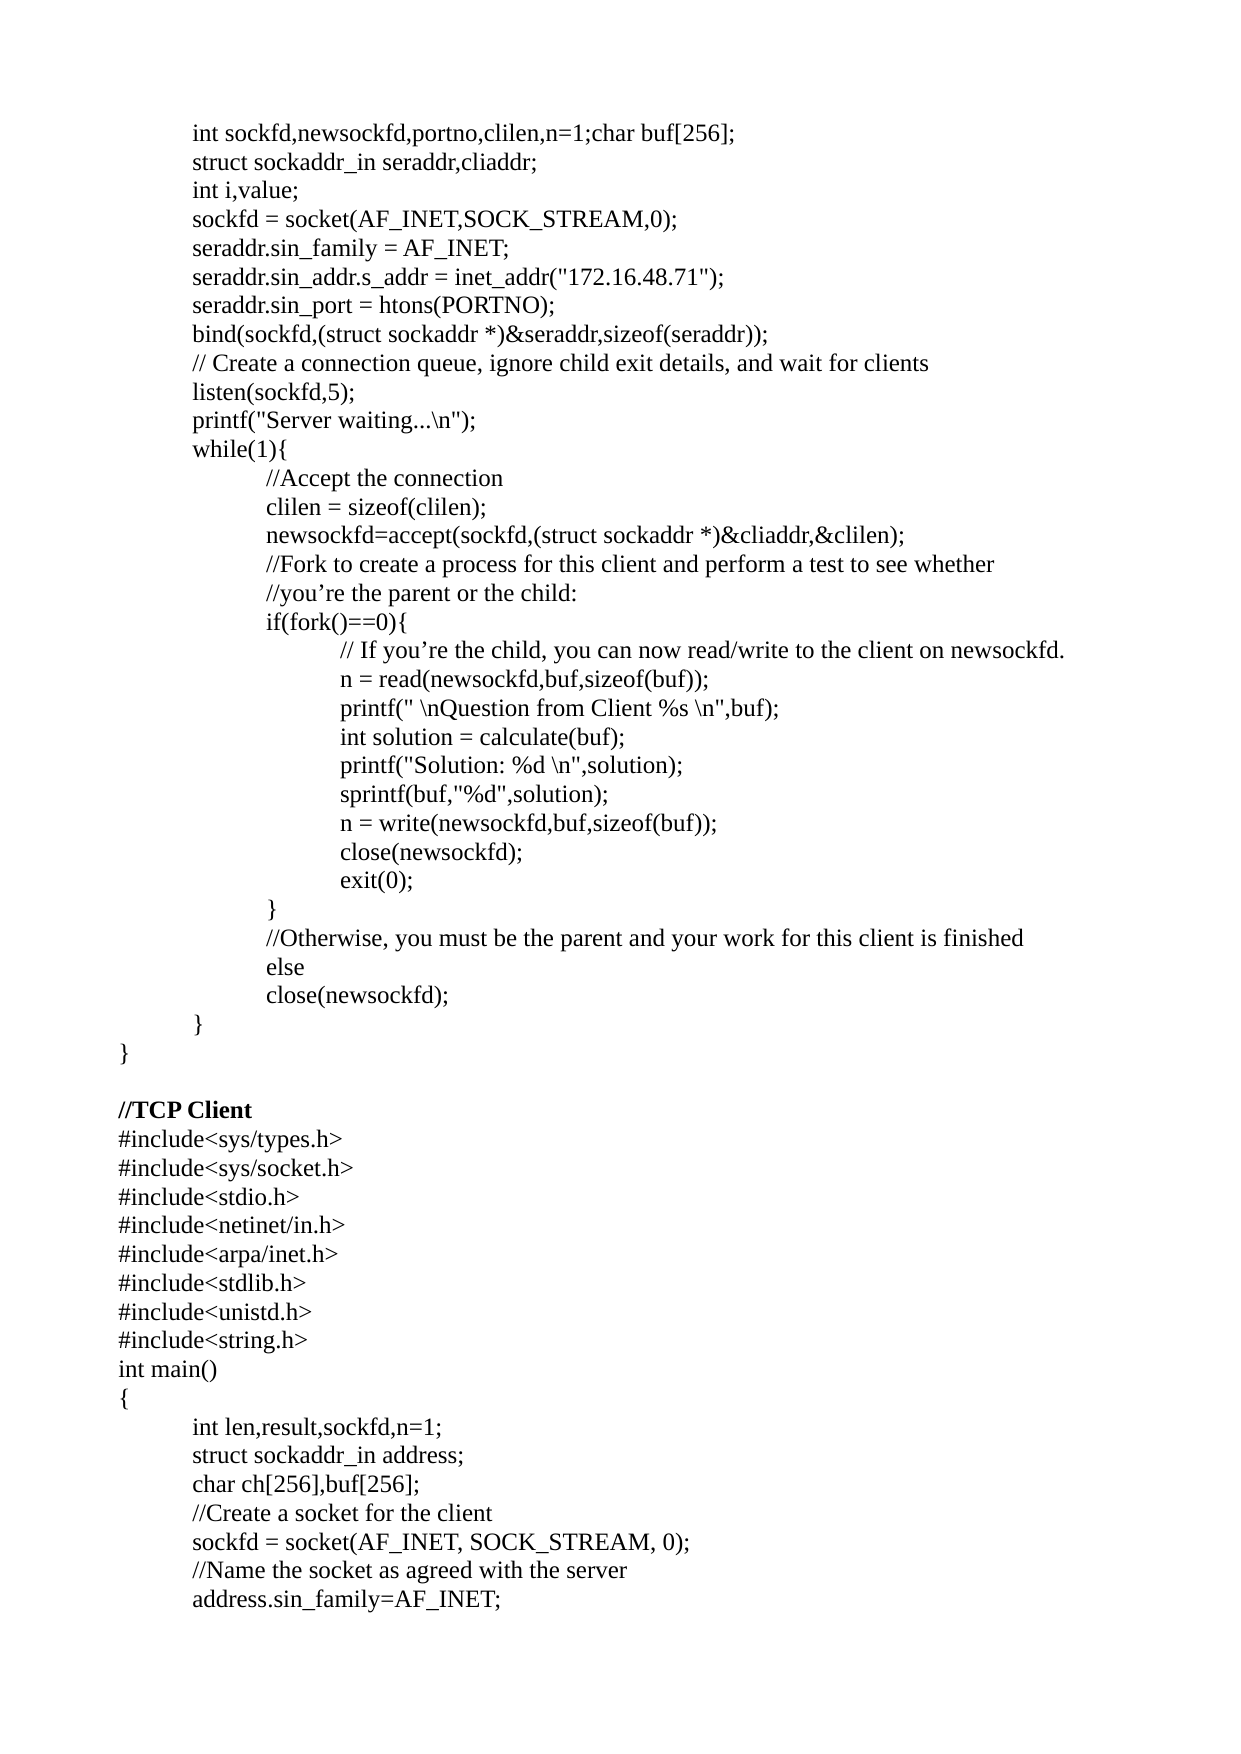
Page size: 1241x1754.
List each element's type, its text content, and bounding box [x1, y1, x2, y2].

text listen(sockfd,5); [118, 377, 1122, 406]
text close(newsockfd); [118, 837, 1122, 866]
text //Fork to create a process for this client and perform a test to see whether [118, 549, 1122, 578]
text #include<string.h> [118, 1326, 1122, 1354]
text // If you’re the child, you can now read/write to the client on newsockfd. [118, 636, 1122, 664]
text while(1){ [118, 434, 1122, 463]
text #include<netinet/in.h> [118, 1211, 1122, 1239]
text } [118, 1009, 1122, 1038]
text //Otherwise, you must be the parent and your work for this client is finished [118, 923, 1122, 952]
text printf("Solution: %d \n",solution); [118, 751, 1122, 779]
text n = write(newsockfd,buf,sizeof(buf)); [118, 808, 1122, 837]
text exit(0); [118, 866, 1122, 894]
text } [118, 894, 1122, 923]
text close(newsockfd); [118, 981, 1122, 1009]
text //you’re the parent or the child: [118, 578, 1122, 607]
text #include<stdio.h> [118, 1182, 1122, 1211]
text char ch[256],buf[256]; [118, 1469, 1122, 1498]
text bind(sockfd,(struct sockaddr *)&seraddr,sizeof(seraddr)); [118, 319, 1122, 348]
text n = read(newsockfd,buf,sizeof(buf)); [118, 664, 1122, 693]
text struct sockaddr_in address; [118, 1441, 1122, 1469]
text int solution = calculate(buf); [118, 722, 1122, 751]
text } [118, 1038, 1122, 1067]
text #include<stdlib.h> [118, 1268, 1122, 1297]
text #include<arpa/inet.h> [118, 1239, 1122, 1268]
text //TCP Client [118, 1096, 1122, 1124]
text #include<sys/types.h> [118, 1124, 1122, 1153]
text #include<unistd.h> [118, 1297, 1122, 1326]
text //Create a socket for the client [118, 1498, 1122, 1527]
text int main() [118, 1354, 1122, 1383]
text seraddr.sin_port = htons(PORTNO); [118, 291, 1122, 319]
text // Create a connection queue, ignore child exit details, and wait for clients [118, 348, 1122, 377]
text { [118, 1383, 1122, 1412]
text //Accept the connection [118, 463, 1122, 492]
text int len,result,sockfd,n=1; [118, 1412, 1122, 1441]
text int sockfd,newsockfd,portno,clilen,n=1;char buf[256]; [118, 118, 1122, 147]
text sockfd = socket(AF_INET, SOCK_STREAM, 0); [118, 1527, 1122, 1556]
text struct sockaddr_in seraddr,cliaddr; [118, 147, 1122, 176]
text newsockfd=accept(sockfd,(struct sockaddr *)&cliaddr,&clilen); [118, 521, 1122, 549]
text sprintf(buf,"%d",solution); [118, 779, 1122, 808]
text address.sin_family=AF_INET; [118, 1584, 1122, 1613]
text seraddr.sin_family = AF_INET; [118, 233, 1122, 262]
text seraddr.sin_addr.s_addr = inet_addr("172.16.48.71"); [118, 262, 1122, 291]
text clilen = sizeof(clilen); [118, 492, 1122, 521]
text int i,value; [118, 176, 1122, 204]
text //Name the socket as agreed with the server [118, 1556, 1122, 1584]
text #include<sys/socket.h> [118, 1153, 1122, 1182]
text if(fork()==0){ [118, 607, 1122, 636]
text printf(" \nQuestion from Client %s \n",buf); [118, 693, 1122, 722]
text else [118, 952, 1122, 981]
text sockfd = socket(AF_INET,SOCK_STREAM,0); [118, 204, 1122, 233]
text printf("Server waiting...\n"); [118, 406, 1122, 434]
